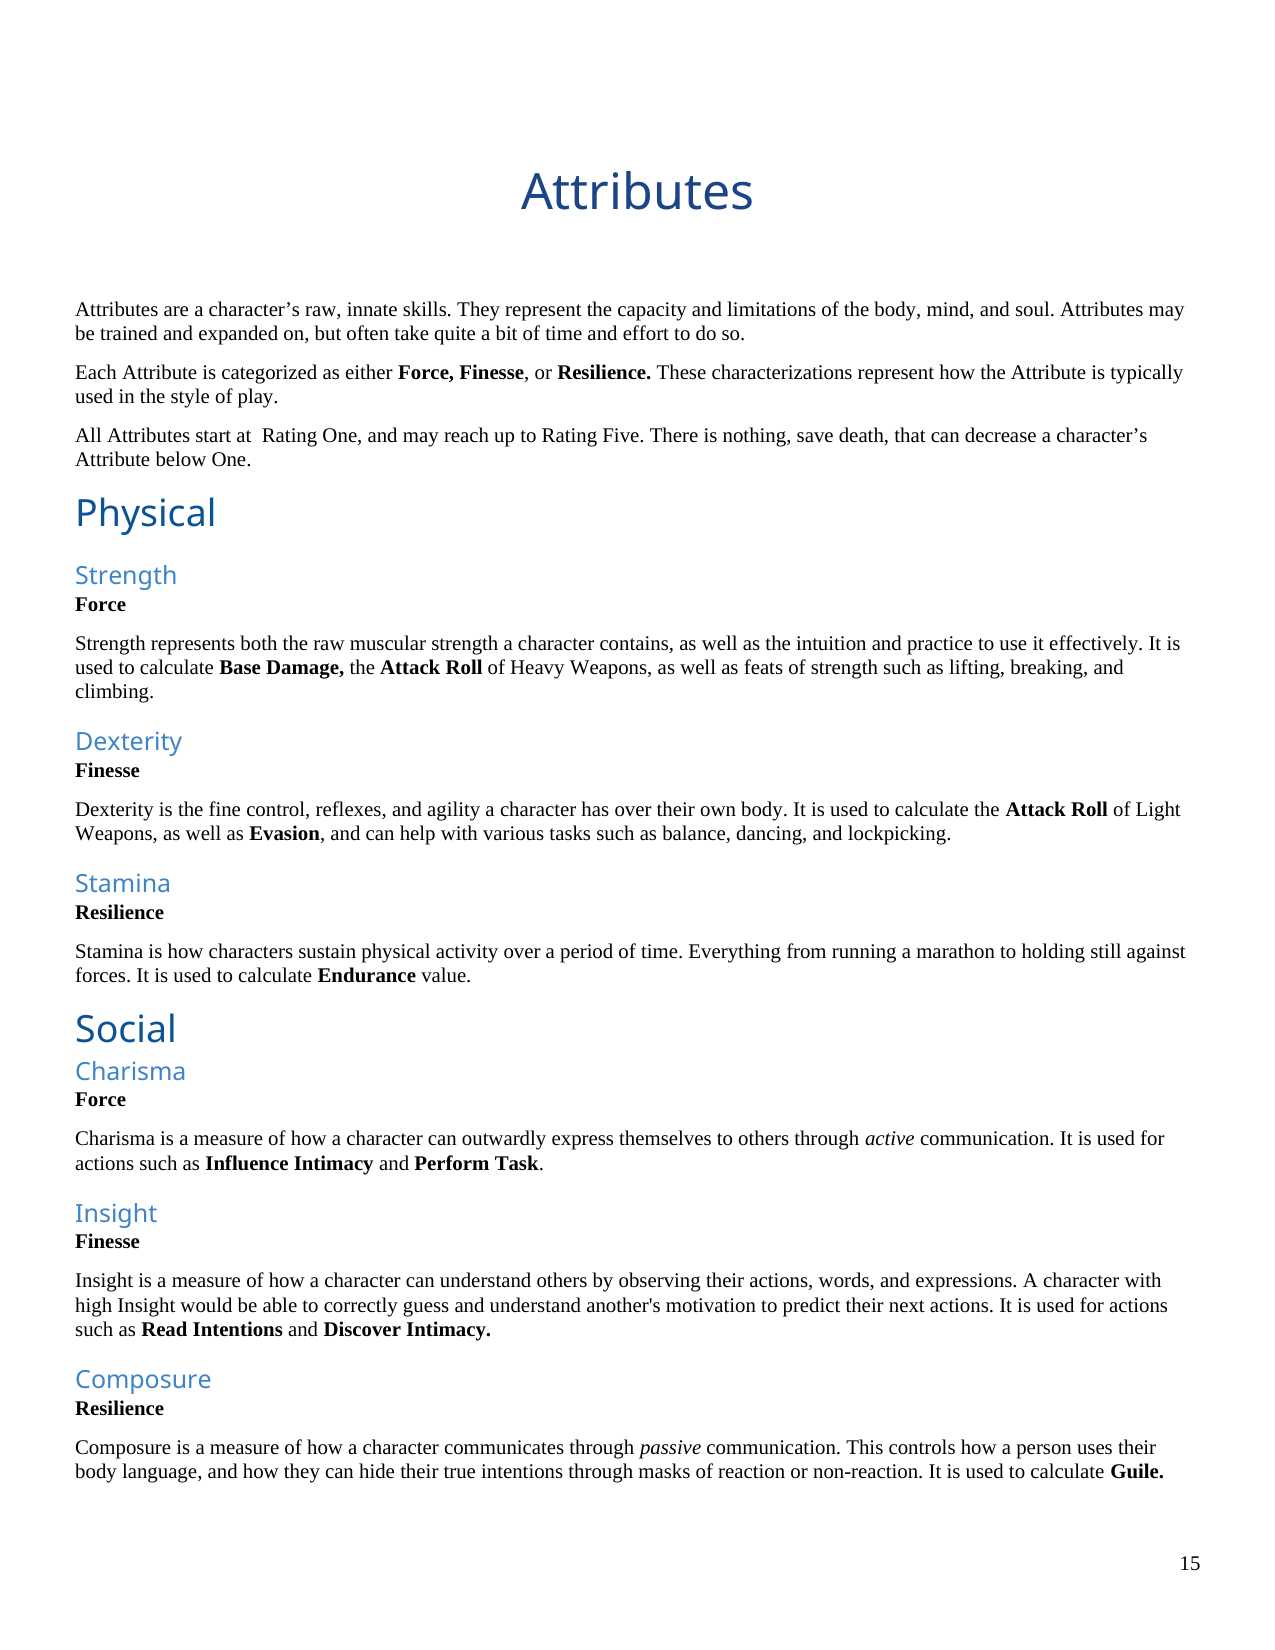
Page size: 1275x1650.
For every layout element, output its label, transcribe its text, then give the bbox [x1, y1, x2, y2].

subtitle Charisma [75, 1053, 1200, 1087]
subtitle Social [75, 1002, 1200, 1053]
text Force [75, 1087, 1200, 1111]
text Resilience [75, 1396, 1200, 1419]
subtitle Stamina [75, 866, 1200, 900]
text Each Attribute is categorized as either Force, Finesse, or Resilience. These characterizations represent how the Attribute is typically used in the style of play. [75, 359, 1200, 408]
text All Attributes start at Rating One, and may reach up to Rating Five. There is nothing, save death, that can decrease a character’s Attribute below One. [75, 423, 1200, 471]
text Finesse [75, 1229, 1200, 1253]
text Charisma is a measure of how a character can outwardly express themselves to others through active communication. It is used for actions such as Influence Intimacy and Perform Task. [75, 1126, 1200, 1174]
text Insight is a measure of how a character can understand others by observing their actions, words, and expressions. A character with high Insight would be able to correctly guess and understand another's motivation to predict their next actions. It is used for actions such as Read Intentions and Discover Intimacy. [75, 1268, 1200, 1341]
text Resilience [75, 900, 1200, 924]
text Dexterity is the fine control, reflexes, and agility a character has over their own body. It is used to calculate the Attack Roll of Light Weapons, as well as Evasion, and can help with various tasks such as balance, dancing, and lockpicking. [75, 797, 1200, 845]
subtitle Dexterity [75, 724, 1200, 758]
subtitle Physical [75, 486, 1200, 537]
subtitle Composure [75, 1361, 1200, 1396]
text Stamina is how characters sustain physical activity over a period of time. Everything from running a marathon to holding still against forces. It is used to calculate Endurance value. [75, 939, 1200, 987]
text Strength represents both the raw muscular strength a character contains, as well as the intuition and practice to use it effectively. It is used to calculate Base Damage, the Attack Roll of Heavy Weapons, as well as feats of strength such as lifting, breaking, and climbing. [75, 631, 1200, 703]
text Composure is a measure of how a character communicates through passive communication. This controls how a person uses their body language, and how they can hide their true intentions through masks of reaction or non-reaction. It is used to calculate Guile. [75, 1434, 1200, 1483]
subtitle Strength [75, 558, 1200, 592]
text Force [75, 592, 1200, 616]
text Finesse [75, 758, 1200, 782]
subtitle Attributes [75, 156, 1200, 224]
subtitle Insight [75, 1195, 1200, 1229]
text Attributes are a character’s raw, innate skills. They represent the capacity and limitations of the body, mind, and soul. Attributes may be trained and expanded on, but often take quite a bit of time and effort to do so. [75, 296, 1200, 344]
